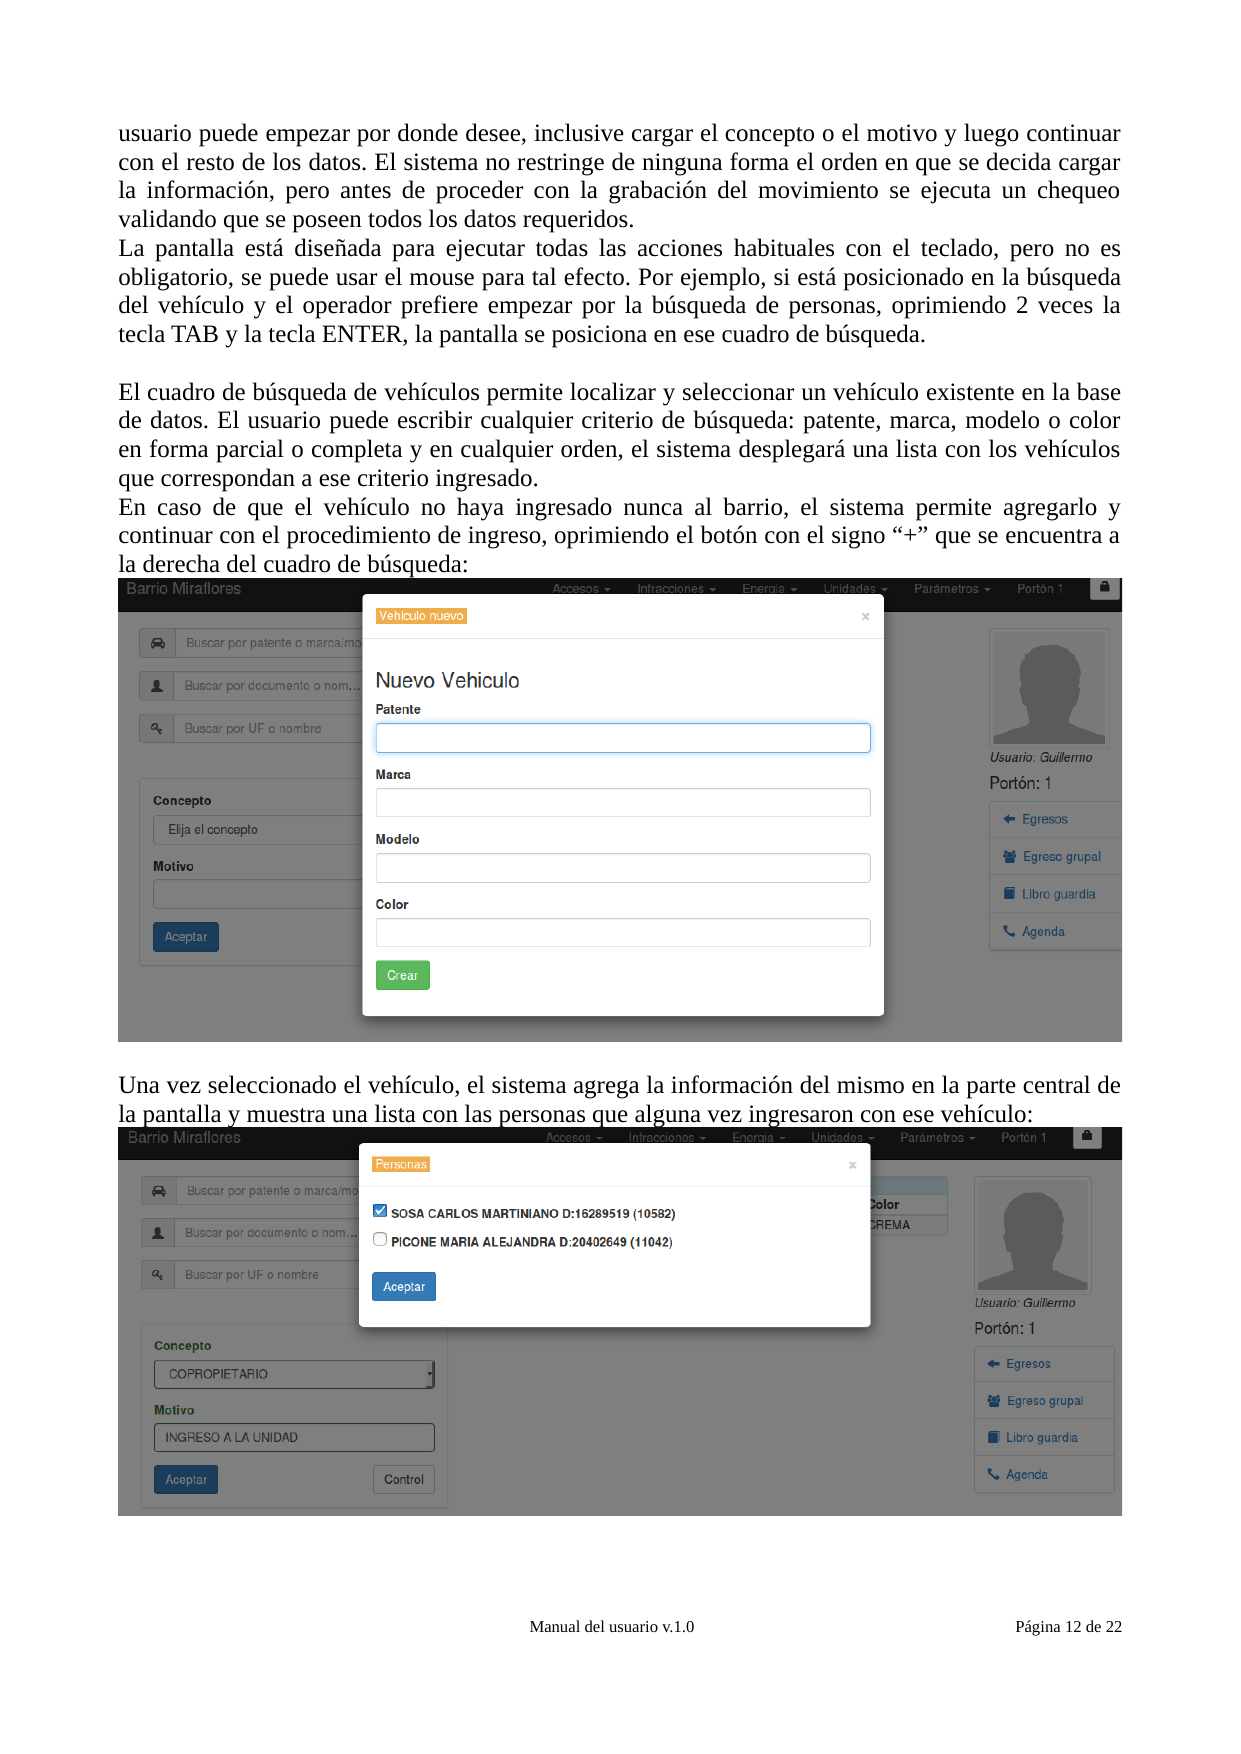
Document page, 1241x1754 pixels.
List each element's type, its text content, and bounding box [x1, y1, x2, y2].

picture [118, 1127, 1123, 1516]
text usuario puede empezar por donde desee, inclusive cargar el concepto o el motivo y luego continuar con el resto de los datos. El sistema no restringe de ninguna forma el orden en que se decida cargar la información, pero antes de proceder con la grabación del movimiento se ejecuta un chequeo validando que se poseen todos los datos requeridos. [118, 118, 1122, 233]
text Una vez seleccionado el vehículo, el sistema agrega la información del mismo en la parte central de la pantalla y muestra una lista con las personas que alguna vez ingresaron con ese vehículo: [118, 1070, 1122, 1127]
text El cuadro de búsqueda de vehículos permite localizar y seleccionar un vehículo existente en la base de datos. El usuario puede escribir cualquier criterio de búsqueda: patente, marca, modelo o color en forma parcial o completa y en cualquier orden, el sistema desplegará una lista con los vehículos que correspondan a ese criterio ingresado. [118, 377, 1122, 492]
text La pantalla está diseñada para ejecutar todas las acciones habituales con el teclado, pero no es obligatorio, se puede usar el mouse para tal efecto. Por ejemplo, si está posicionado en la búsqueda del vehículo y el operador prefiere empezar por la búsqueda de personas, oprimiendo 2 veces la tecla TAB y la tecla ENTER, la pantalla se posiciona en ese cuadro de búsqueda. [118, 233, 1122, 348]
picture [118, 578, 1123, 1042]
text En caso de que el vehículo no haya ingresado nunca al barrio, el sistema permite agregarlo y continuar con el procedimiento de ingreso, oprimiendo el botón con el signo “+” que se encuentra a la derecha del cuadro de búsqueda: [118, 492, 1122, 578]
